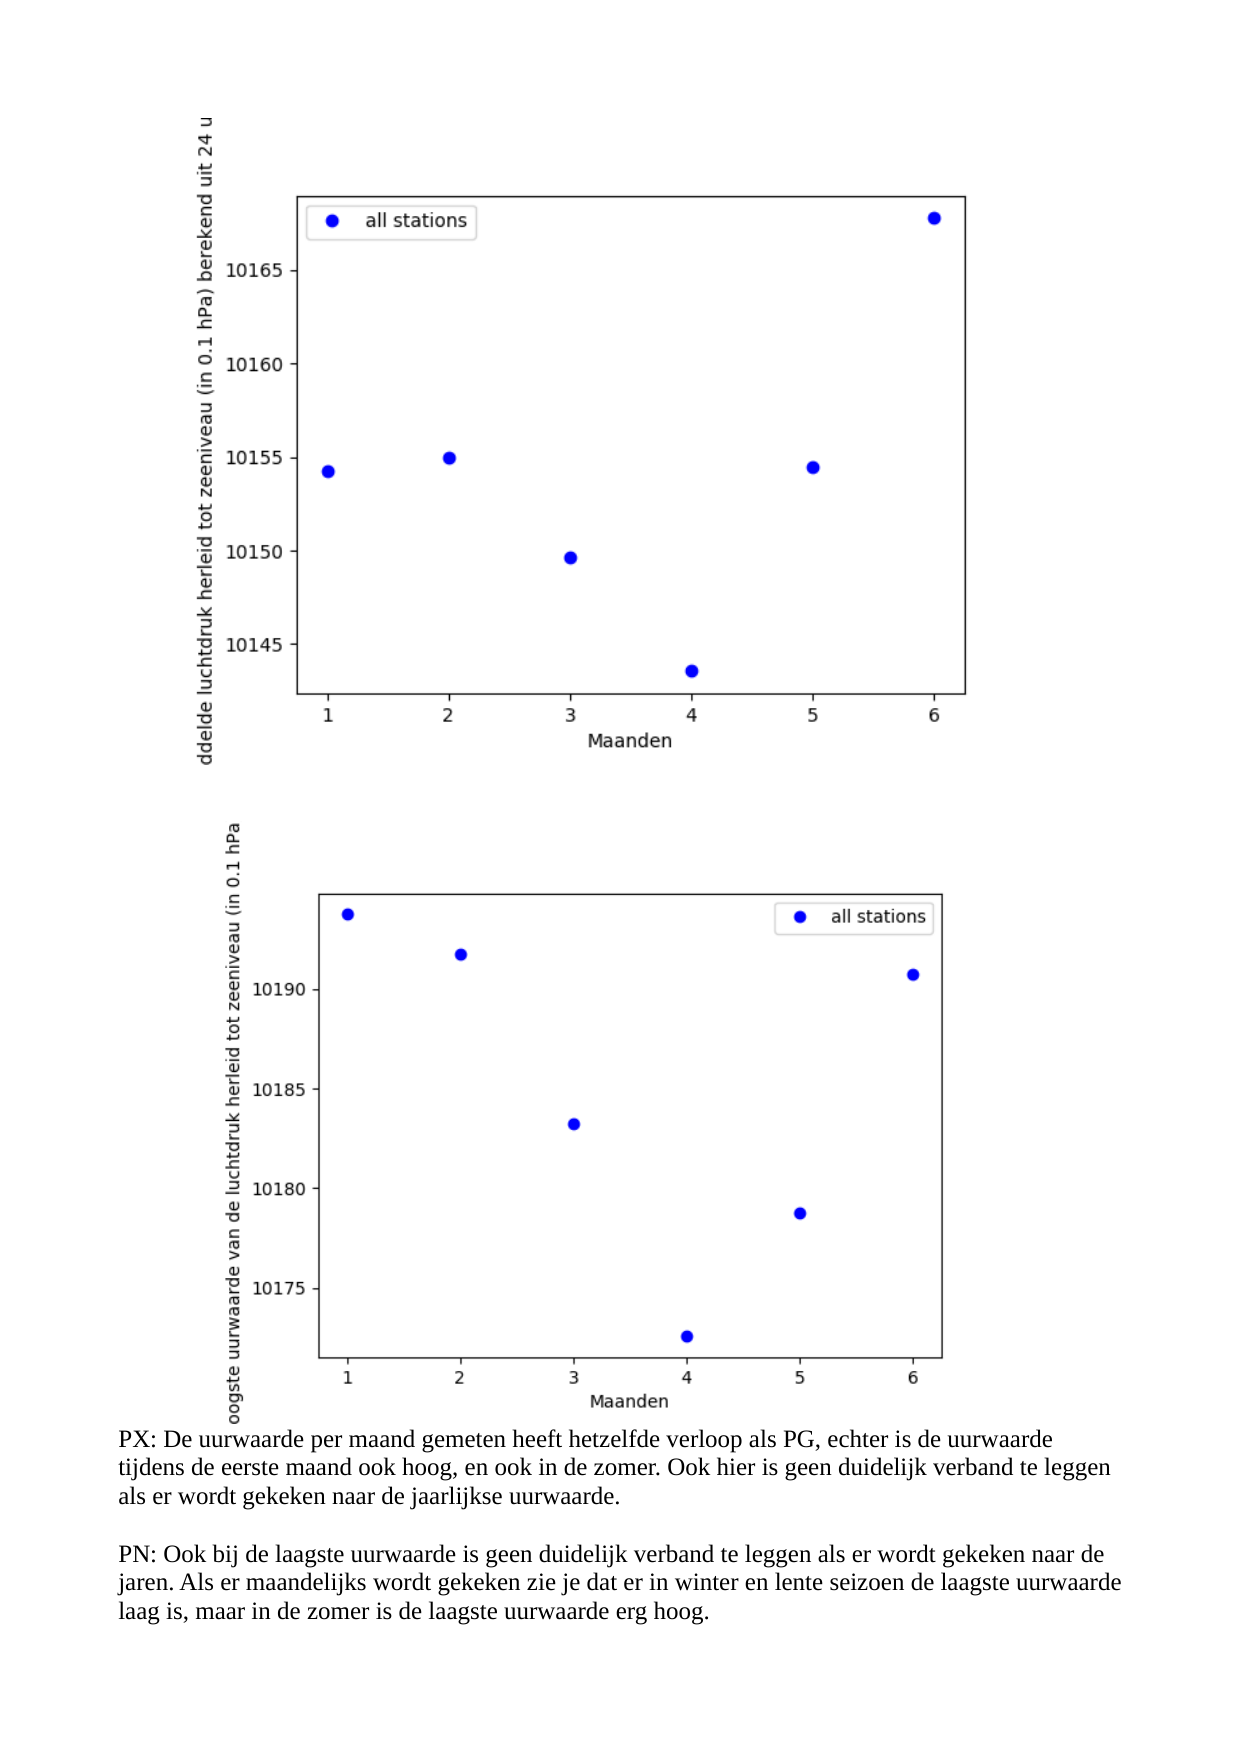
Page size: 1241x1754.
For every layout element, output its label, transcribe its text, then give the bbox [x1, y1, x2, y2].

text PX: De uurwaarde per maand gemeten heeft hetzelfde verloop als PG, echter is de uurwaarde tijdens de eerste maand ook hoog, en ook in de zomer. Ook hier is geen duidelijk verband te leggen als er wordt gekeken naar de jaarlijkse uurwaarde. [118, 822, 1122, 1510]
text PN: Ook bij de laagste uurwaarde is geen duidelijk verband te leggen als er wordt gekeken naar de jaren. Als er maandelijks wordt gekeken zie je dat er in winter en lente seizoen de laagste uurwaarde laag is, maar in de zomer is de laagste uurwaarde erg hoog. [118, 1539, 1122, 1625]
picture [189, 118, 1051, 765]
picture [218, 821, 1022, 1424]
